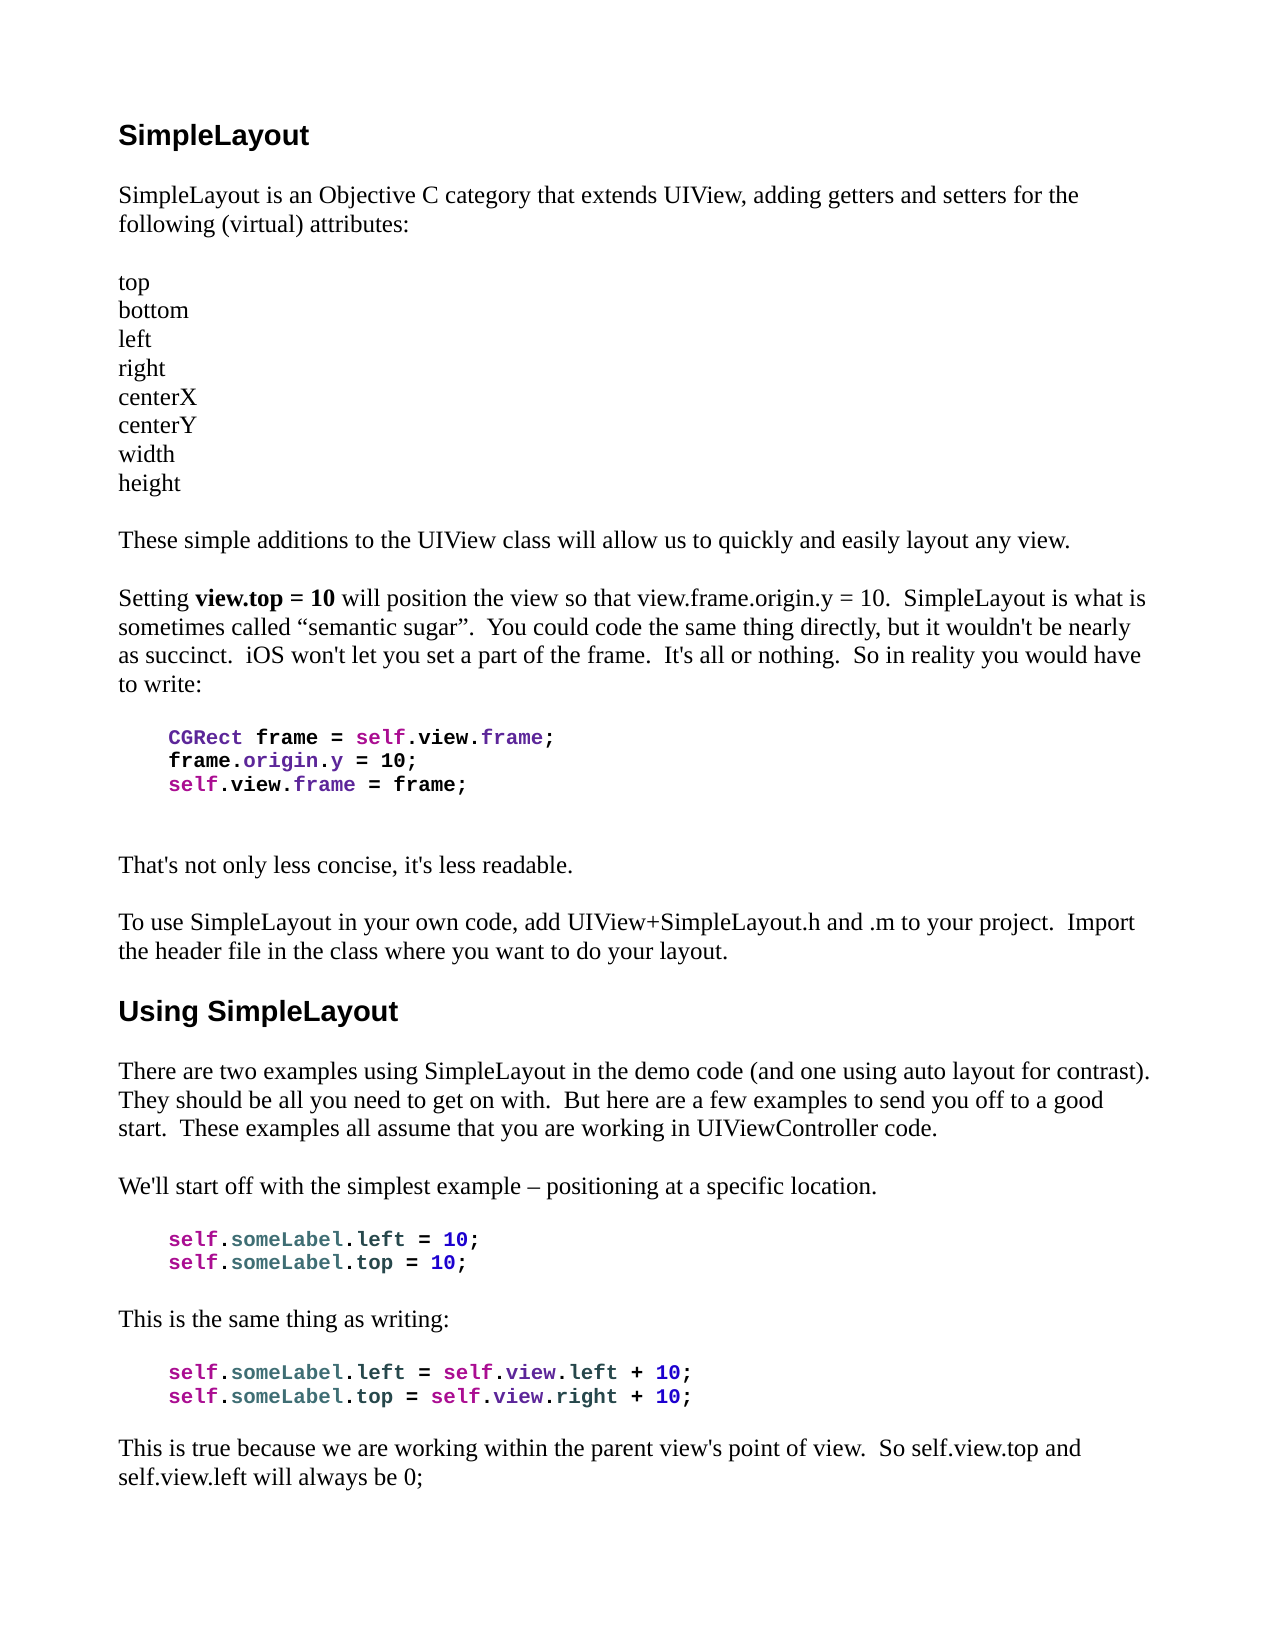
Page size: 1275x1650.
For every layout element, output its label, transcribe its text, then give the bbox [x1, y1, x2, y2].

text This is true because we are working within the parent view's point of view. So self.view.top and self.view.left will always be 0; [118, 1433, 1157, 1491]
text self.view.frame = frame; [118, 774, 1157, 798]
text left [118, 324, 1157, 353]
text frame.origin.y = 10; [118, 750, 1157, 774]
text self.someLabel.left = 10; [118, 1228, 1157, 1252]
text Using SimpleLayout [118, 994, 1157, 1027]
text This is the same thing as writing: [118, 1304, 1157, 1333]
text There are two examples using SimpleLayout in the demo code (and one using auto layout for contrast). They should be all you need to get on with. But here are a few examples to send you off to a good start. These examples all assume that you are working in UIViewController code. [118, 1056, 1157, 1142]
text self.someLabel.top = 10; [118, 1252, 1157, 1276]
text top [118, 267, 1157, 295]
text width [118, 439, 1157, 468]
text To use SimpleLayout in your own code, add UIView+SimpleLayout.h and .m to your project. Import the header file in the class where you want to do your layout. [118, 907, 1157, 965]
text Setting view.top = 10 will position the view so that view.frame.origin.y = 10. SimpleLayout is what is sometimes called “semantic sugar”. You could code the same thing directly, but it wouldn't be nearly as succinct. iOS won't let you set a part of the frame. It's all or nothing. So in reality you would have to write: [118, 583, 1157, 698]
text We'll start off with the simplest example – positioning at a specific location. [118, 1171, 1157, 1200]
text self.someLabel.top = self.view.right + 10; [118, 1386, 1157, 1409]
text centerY [118, 410, 1157, 439]
text SimpleLayout [118, 118, 1157, 152]
text CGRect frame = self.view.frame; [118, 727, 1157, 750]
text right [118, 353, 1157, 382]
text height [118, 468, 1157, 497]
text These simple additions to the UIView class will allow us to quickly and easily layout any view. [118, 525, 1157, 554]
text SimpleLayout is an Objective C category that extends UIView, adding getters and setters for the following (virtual) attributes: [118, 180, 1157, 238]
text self.someLabel.left = self.view.left + 10; [118, 1362, 1157, 1386]
text centerX [118, 382, 1157, 410]
text That's not only less concise, it's less readable. [118, 850, 1157, 879]
text bottom [118, 295, 1157, 324]
